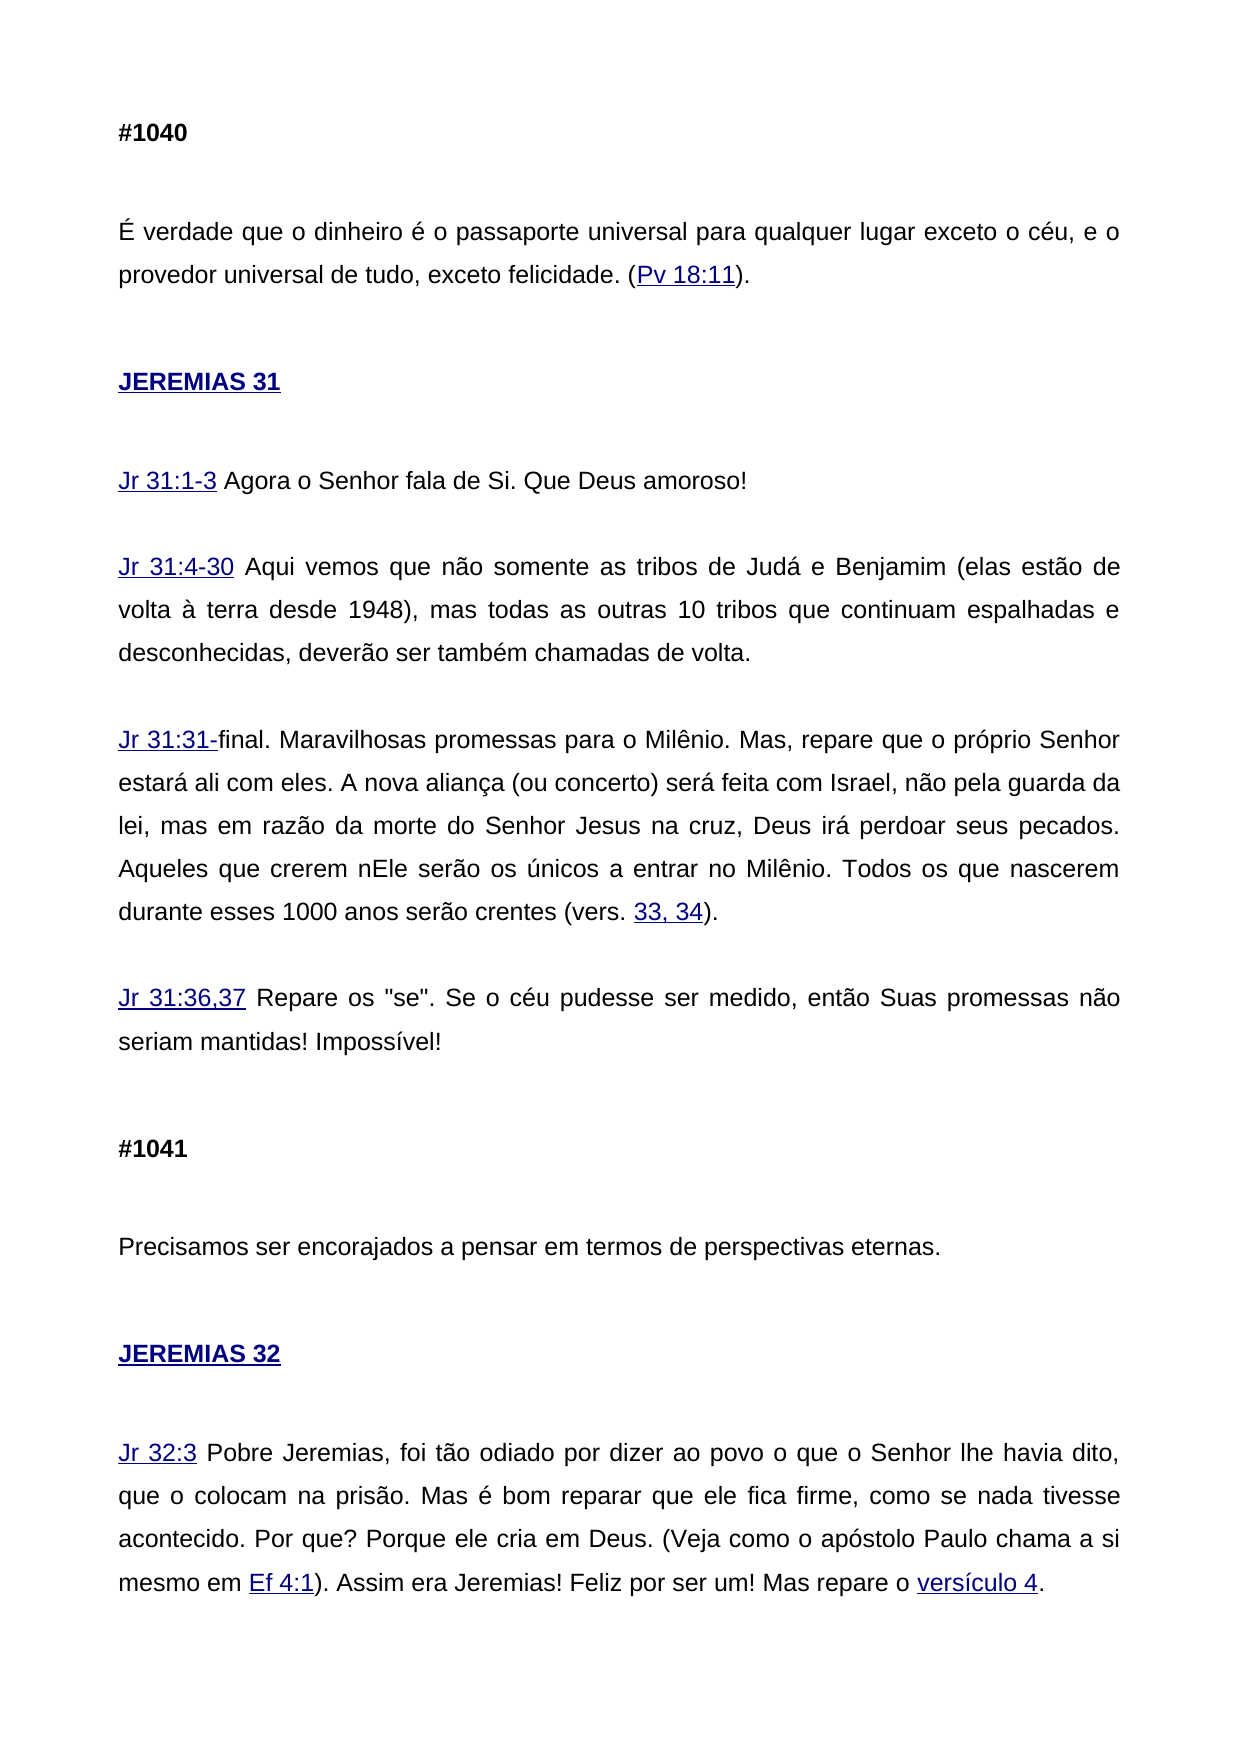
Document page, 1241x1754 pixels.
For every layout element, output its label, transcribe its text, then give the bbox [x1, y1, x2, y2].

text Jr 31:31-final. Maravilhosas promessas para o Milênio. Mas, repare que o próprio Senhor estará ali com eles. A nova aliança (ou concerto) será feita com Israel, não pela guarda da lei, mas em razão da morte do Senhor Jesus na cruz, Deus irá perdoar seus pecados. Aqueles que crerem nEle serão os únicos a entrar no Milênio. Todos os que nascerem durante esses 1000 anos serão crentes (vers. 33, 34). [118, 724, 1122, 926]
subtitle #1041 [118, 1133, 1122, 1162]
text Jr 31:1-3 Agora o Senhor fala de Si. Que Deus amoroso! [118, 466, 1122, 494]
text Precisamos ser encorajados a pensar em termos de perspectivas eternas. [118, 1232, 1122, 1261]
subtitle JEREMIAS 32 [118, 1339, 1122, 1368]
subtitle #1040 [118, 118, 1122, 147]
text É verdade que o dinheiro é o passaporte universal para qualquer lugar exceto o céu, e o provedor universal de tudo, exceto felicidade. (Pv 18:11). [118, 217, 1122, 289]
text Jr 31:36,37 Repare os "se". Se o céu pudesse ser medido, então Suas promessas não seriam mantidas! Impossível! [118, 983, 1122, 1055]
text Jr 31:4-30 Aqui vemos que não somente as tribos de Judá e Benjamim (elas estão de volta à terra desde 1948), mas todas as outras 10 tribos que continuam espalhadas e desconhecidas, deverão ser também chamadas de volta. [118, 552, 1122, 667]
subtitle JEREMIAS 31 [118, 367, 1122, 396]
text Jr 32:3 Pobre Jeremias, foi tão odiado por dizer ao povo o que o Senhor lhe havia dito, que o colocam na prisão. Mas é bom reparar que ele fica firme, como se nada tivesse acontecido. Por que? Porque ele cria em Deus. (Veja como o apóstolo Paulo chama a si mesmo em Ef 4:1). Assim era Jeremias! Feliz por ser um! Mas repare o versículo 4. [118, 1438, 1122, 1596]
